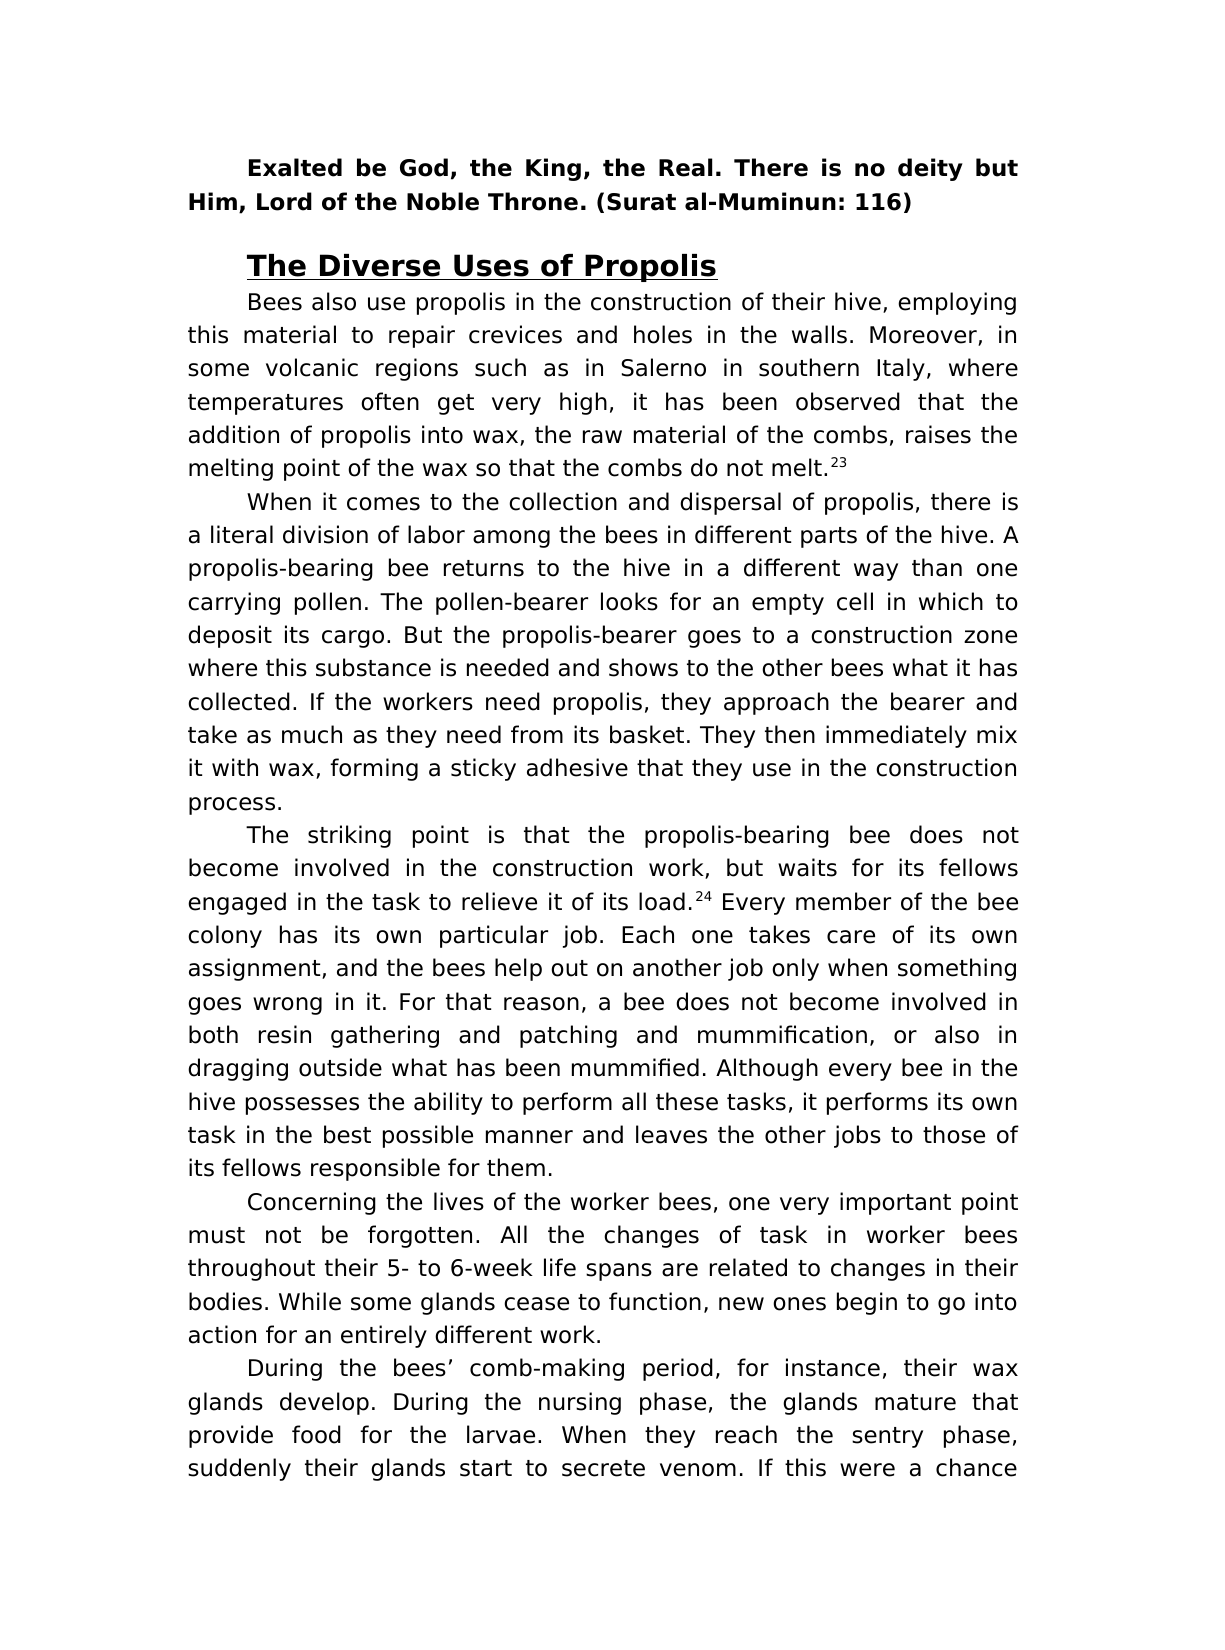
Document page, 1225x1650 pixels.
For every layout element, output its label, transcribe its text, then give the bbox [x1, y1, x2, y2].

text When it comes to the collection and dispersal of propolis, there is a literal division of labor among the bees in different parts of the hive. A propolis-bearing bee returns to the hive in a different way than one carrying pollen. The pollen-bearer looks for an empty cell in which to deposit its cargo. But the propolis-bearer goes to a construction zone where this substance is needed and shows to the other bees what it has collected. If the workers need propolis, they approach the bearer and take as much as they need from its basket. They then immediately mix it with wax, forming a sticky adhesive that they use in the construction process. [187, 483, 1020, 817]
text Concerning the lives of the worker bees, one very important point must not be forgotten. All the changes of task in worker bees throughout their 5- to 6-week life spans are related to changes in their bodies. While some glands cease to function, new ones begin to go into action for an entirely different work. [187, 1183, 1020, 1350]
text Bees also use propolis in the construction of their hive, employing this material to repair crevices and holes in the walls. Moreover, in some volcanic regions such as in Salerno in southern Italy, where temperatures often get very high, it has been observed that the addition of propolis into wax, the raw material of the combs, raises the melting point of the wax so that the combs do not melt.23 [187, 283, 1020, 483]
text During the bees’ comb-making period, for instance, their wax glands develop. During the nursing phase, the glands mature that provide food for the larvae. When they reach the sentry phase, suddenly their glands start to secrete venom. If this were a chance [187, 1350, 1020, 1483]
text The striking point is that the propolis-bearing bee does not become involved in the construction work, but waits for its fellows engaged in the task to relieve it of its load.24 Every member of the bee colony has its own particular job. Each one takes care of its own assignment, and the bees help out on another job only when something goes wrong in it. For that reason, a bee does not become involved in both resin gathering and patching and mummification, or also in dragging outside what has been mummified. Although every bee in the hive possesses the ability to perform all these tasks, it performs its own task in the best possible manner and leaves the other jobs to those of its fellows responsible for them. [187, 817, 1020, 1183]
text The Diverse Uses of Propolis [187, 250, 1020, 283]
text Exalted be God, the King, the Real. There is no deity but Him, Lord of the Noble Throne. (Surat al-Muminun: 116) [187, 150, 1020, 217]
